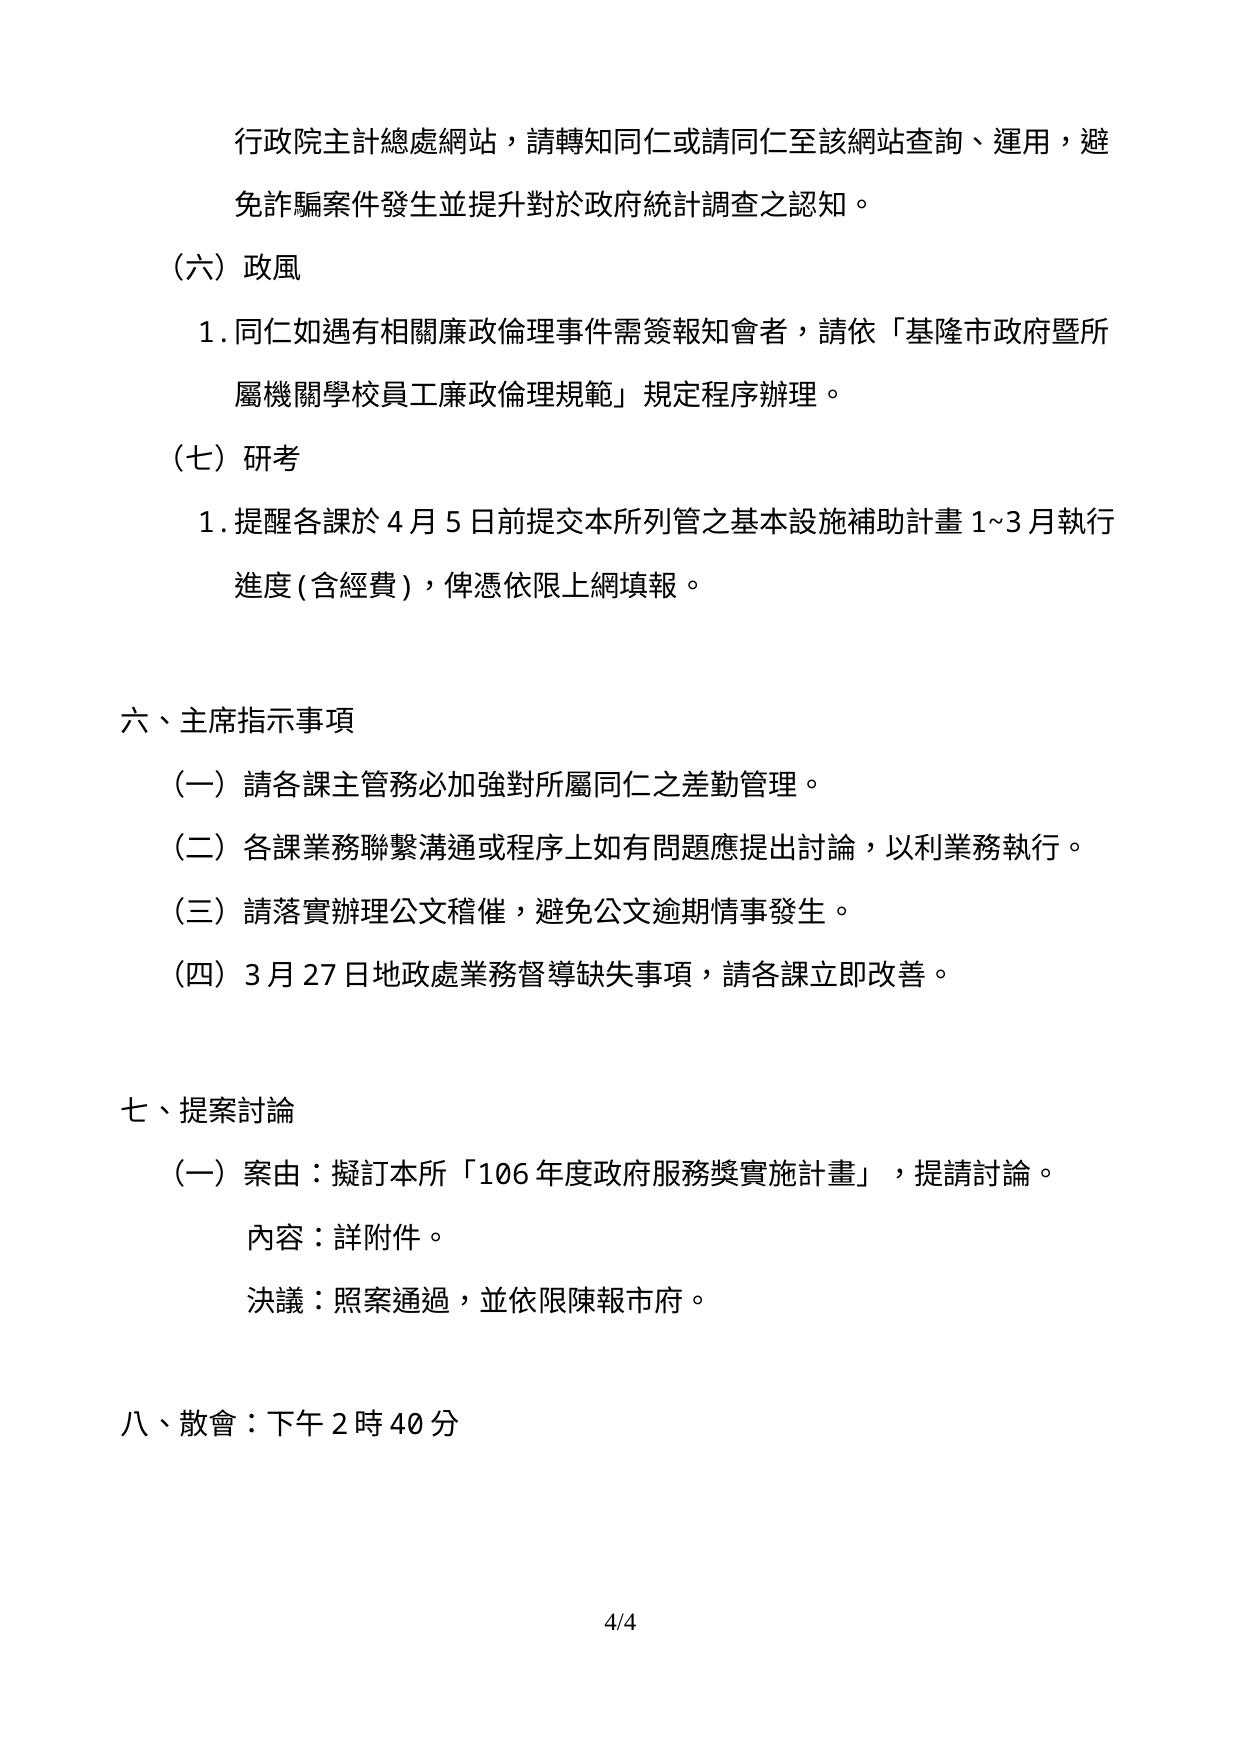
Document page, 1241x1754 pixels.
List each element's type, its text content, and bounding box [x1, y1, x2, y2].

list 散會：下午2時40分 [119, 1401, 1122, 1443]
list 研考 [156, 435, 1122, 478]
list 請落實辦理公文稽催，避免公文逾期情事發生。 [156, 888, 1122, 931]
list 提醒各課於4月5日前提交本所列管之基本設施補助計畫1~3月執行進度(含經費)，俾憑依限上網填報。 [197, 499, 1122, 605]
list 各課業務聯繫溝通或程序上如有問題應提出討論，以利業務執行。 [156, 825, 1122, 867]
list 決議：照案通過，並依限陳報市府。 [156, 1278, 1122, 1320]
list 請各課主管務必加強對所屬同仁之差勤管理。 [156, 761, 1122, 804]
list 行政院主計總處網站，請轉知同仁或請同仁至該網站查詢、運用，避免詐騙案件發生並提升對於政府統計調查之認知。 [197, 118, 1122, 224]
list 3月27日地政處業務督導缺失事項，請各課立即改善。 [156, 952, 1122, 994]
list 政風 [156, 245, 1122, 287]
list 案由：擬訂本所「106年度政府服務獎實施計畫」，提請討論。 [156, 1151, 1122, 1193]
list 內容：詳附件。 [156, 1214, 1122, 1256]
list 提案討論 [119, 1087, 1122, 1129]
list 同仁如遇有相關廉政倫理事件需簽報知會者，請依「基隆市政府暨所屬機關學校員工廉政倫理規範」規定程序辦理。 [197, 308, 1122, 414]
list 主席指示事項 [119, 698, 1122, 740]
